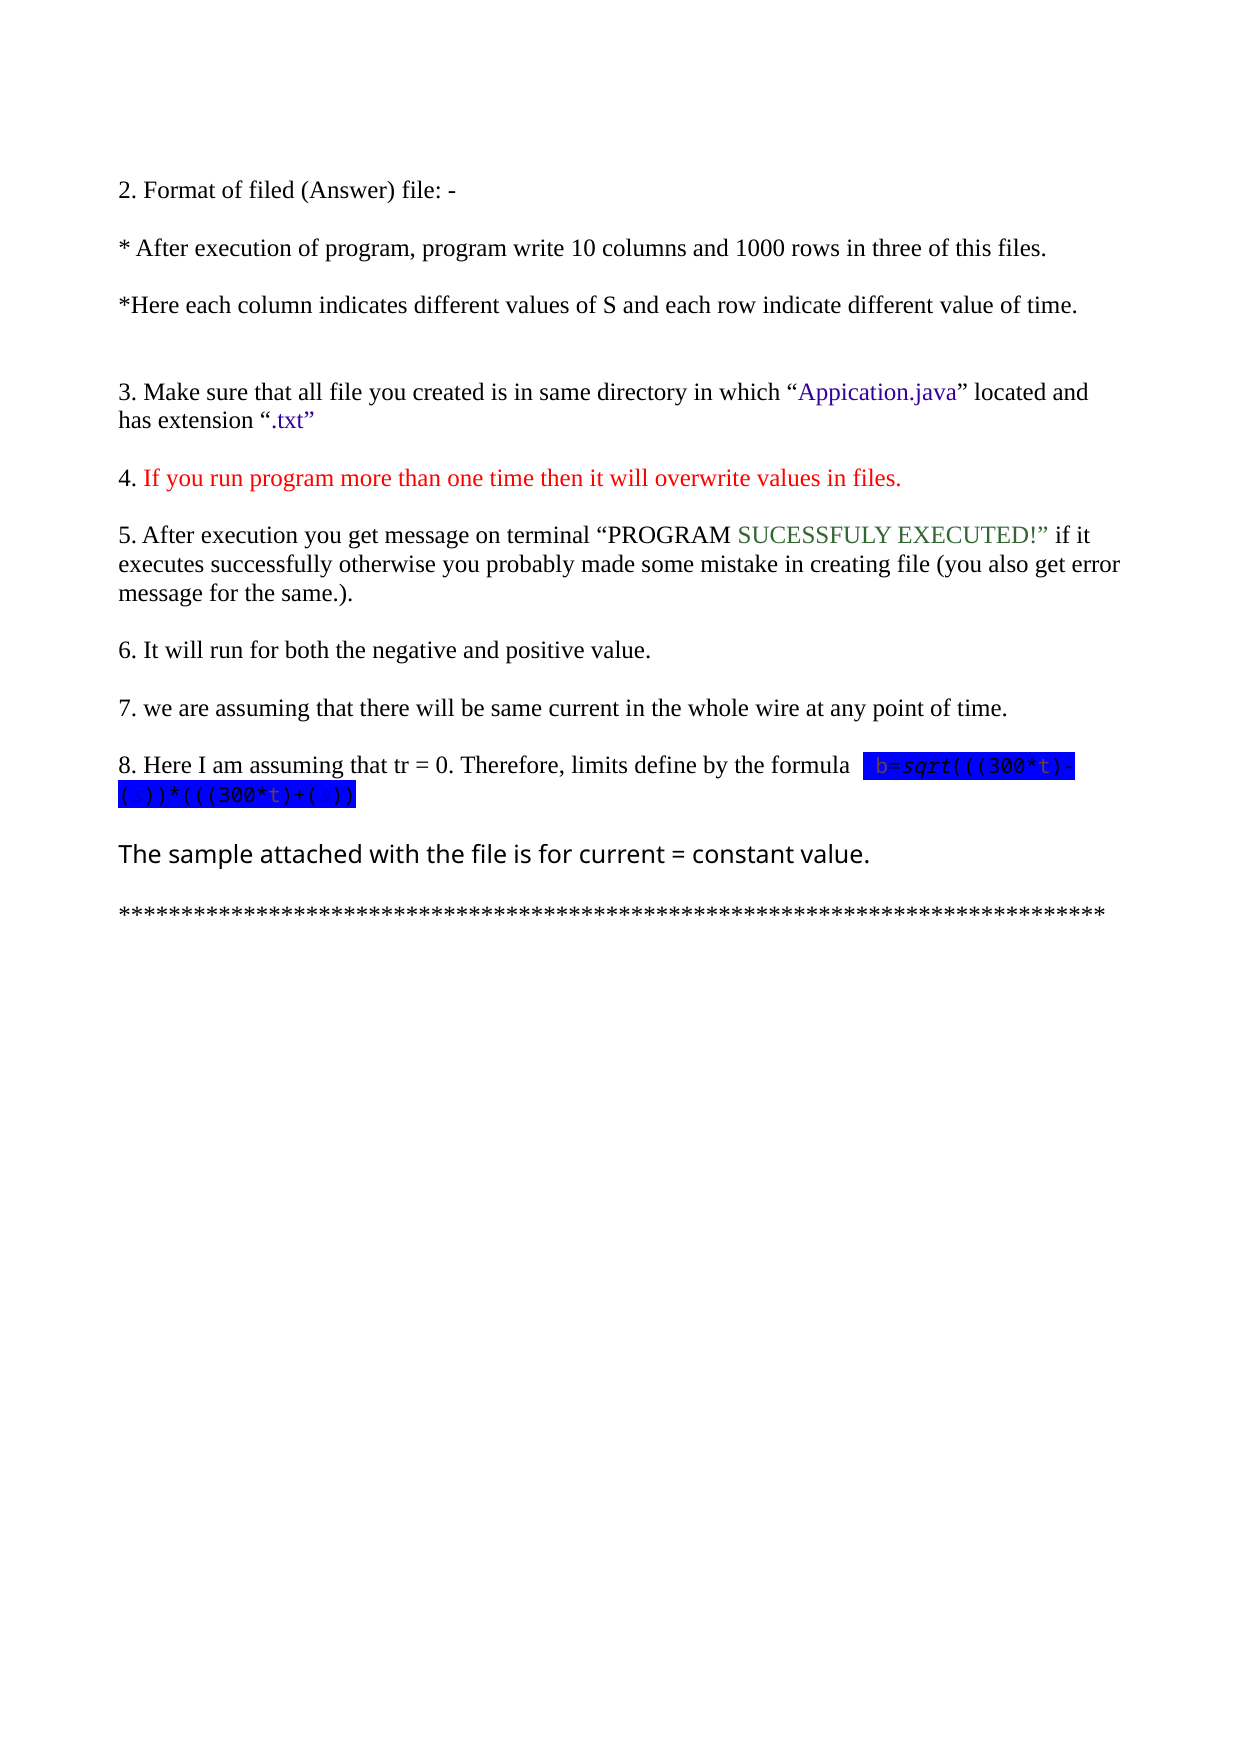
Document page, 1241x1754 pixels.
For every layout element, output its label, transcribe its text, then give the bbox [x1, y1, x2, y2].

text *Here each column indicates different values of S and each row indicate different value of time. [118, 291, 1122, 319]
text 4. If you run program more than one time then it will overwrite values in files. [118, 463, 1122, 492]
text ******************************************************************************* [118, 900, 1122, 928]
text 6. It will run for both the negative and positive value. [118, 636, 1122, 664]
text 3. Make sure that all file you created is in same directory in which “Appication.java” located and has extension “.txt” [118, 377, 1122, 434]
text 5. After execution you get message on terminal “PROGRAM SUCESSFULY EXECUTED!” if it executes successfully otherwise you probably made some mistake in creating file (you also get error message for the same.). [118, 521, 1122, 607]
text The sample attached with the file is for current = constant value. [118, 837, 1122, 871]
text 2. Format of filed (Answer) file: - [118, 176, 1122, 204]
text 7. we are assuming that there will be same current in the whole wire at any point of time. [118, 693, 1122, 722]
text 8. Here I am assuming that tr = 0. Therefore, limits define by the formula b=sqrt(((300*t)-(s))*(((300*t)+(s)) [118, 751, 1122, 808]
text * After execution of program, program write 10 columns and 1000 rows in three of this files. [118, 233, 1122, 262]
